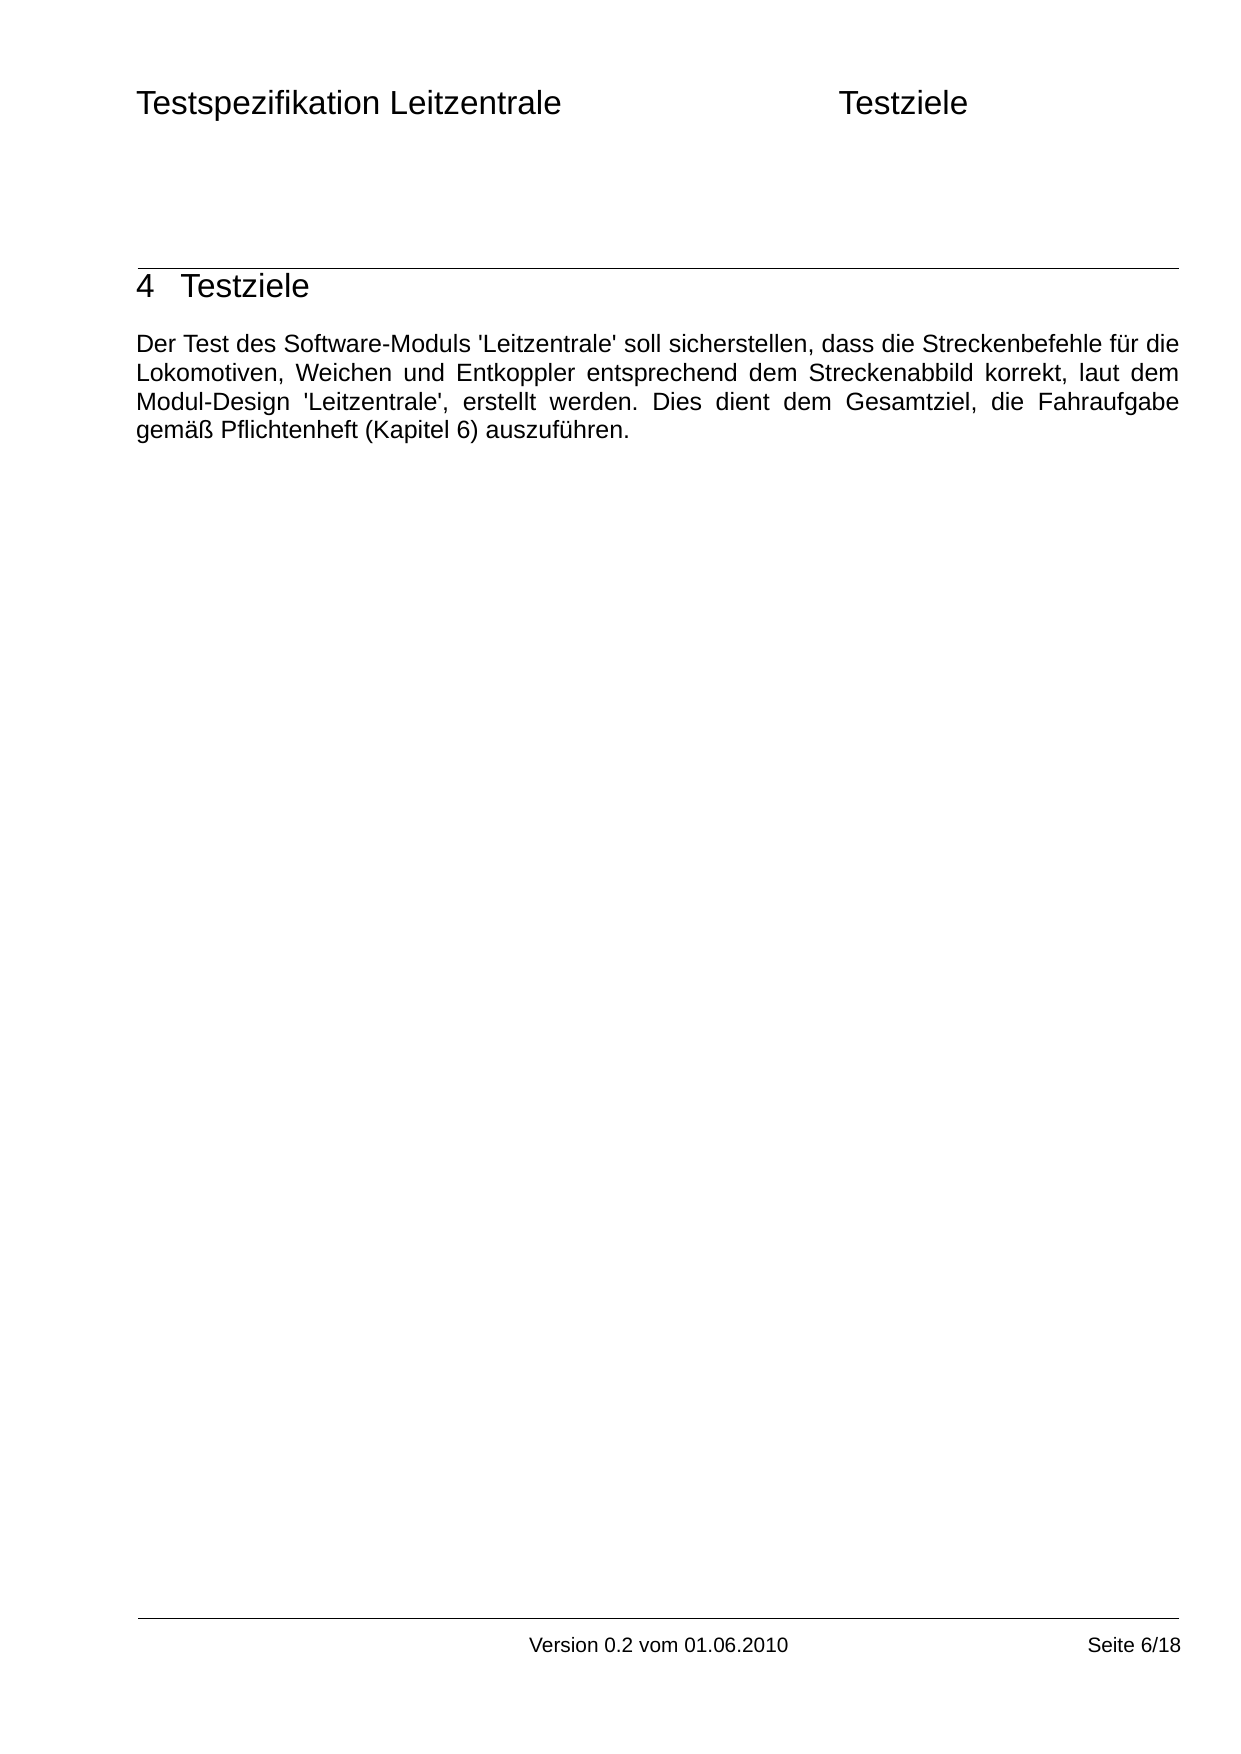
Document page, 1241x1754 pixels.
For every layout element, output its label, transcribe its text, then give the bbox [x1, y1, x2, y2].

text Der Test des Software-Moduls 'Leitzentrale' soll sicherstellen, dass die Streckenbefehle für die Lokomotiven, Weichen und Entkoppler entsprechend dem Streckenabbild korrekt, laut dem Modul-Design 'Leitzentrale', erstellt werden. Dies dient dem Gesamtziel, die Fahraufgabe gemäß Pflichtenheft (Kapitel 6) auszuführen. [136, 329, 1181, 444]
subtitle Testziele [136, 289, 1181, 304]
